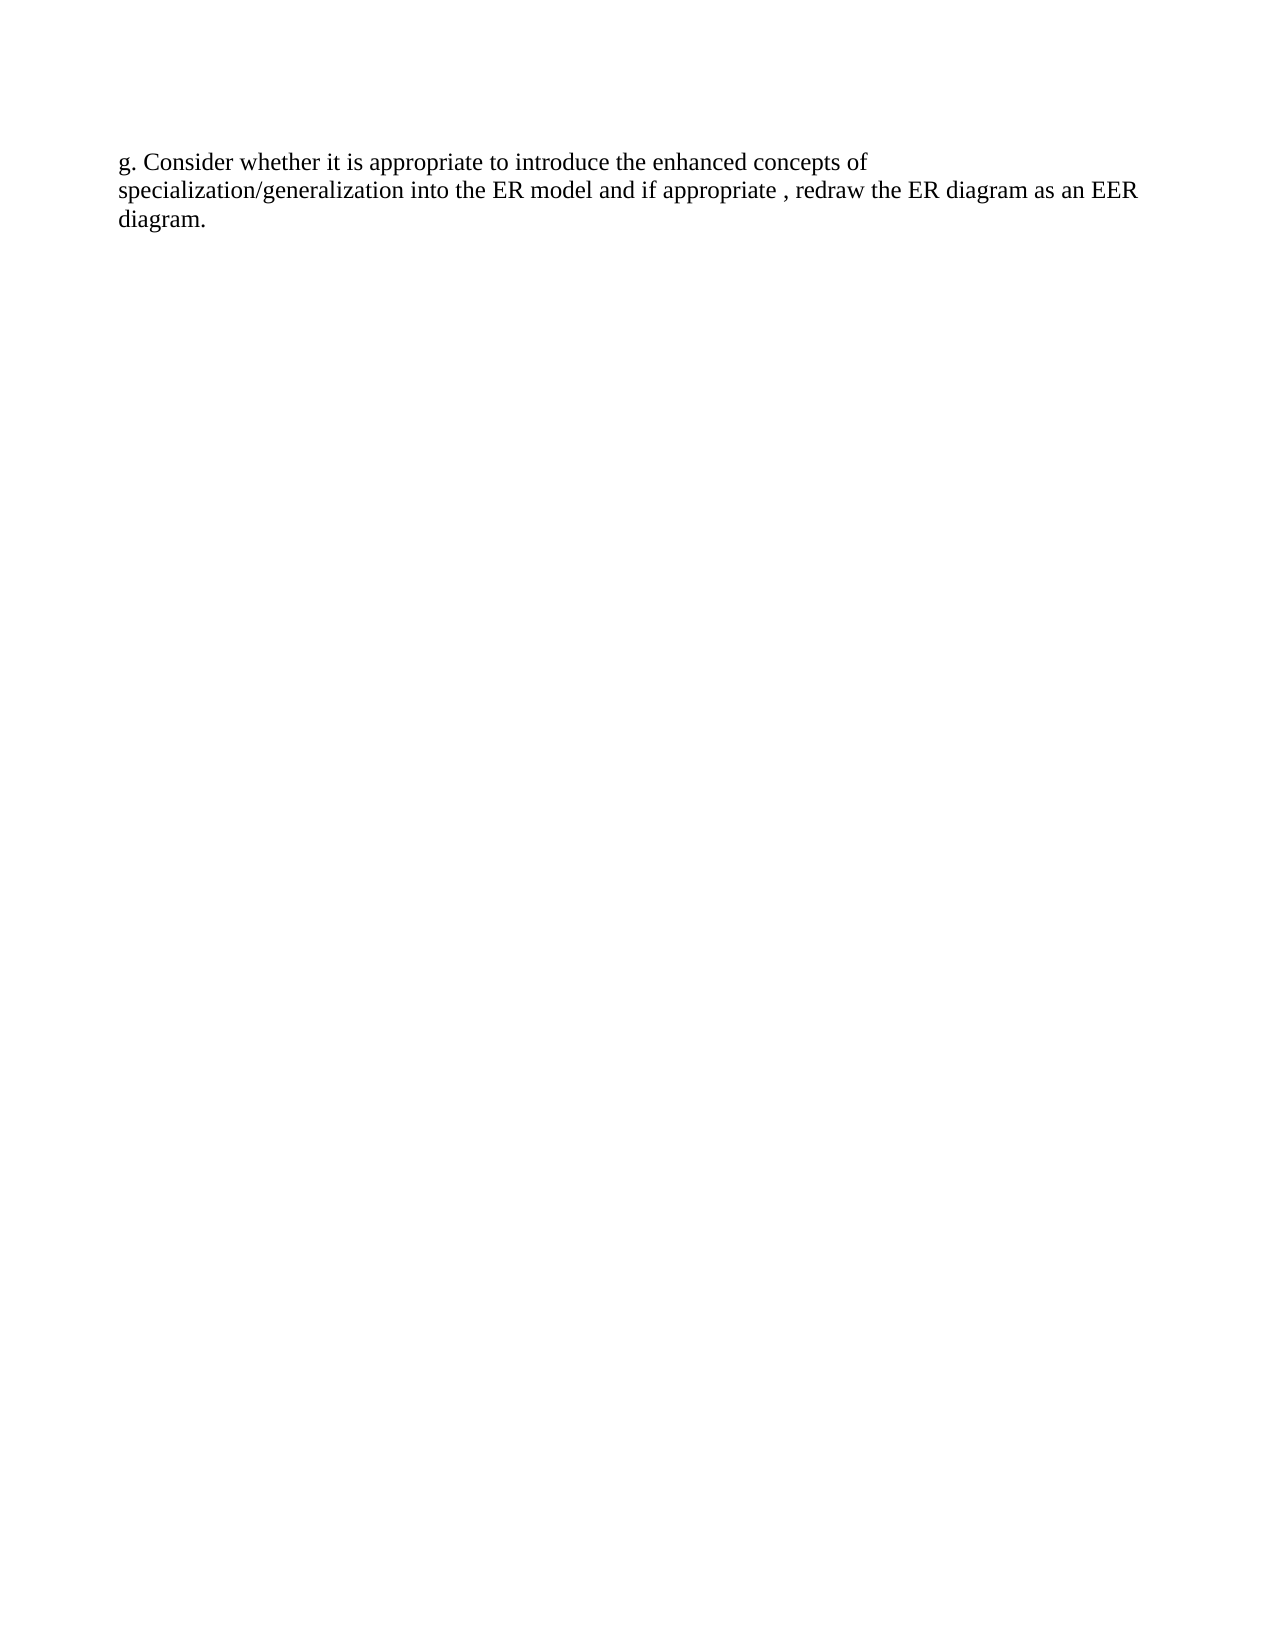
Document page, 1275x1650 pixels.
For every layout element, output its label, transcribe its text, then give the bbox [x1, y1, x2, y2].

text g. Consider whether it is appropriate to introduce the enhanced concepts of specialization/generalization into the ER model and if appropriate , redraw the ER diagram as an EER diagram. [118, 147, 1157, 233]
